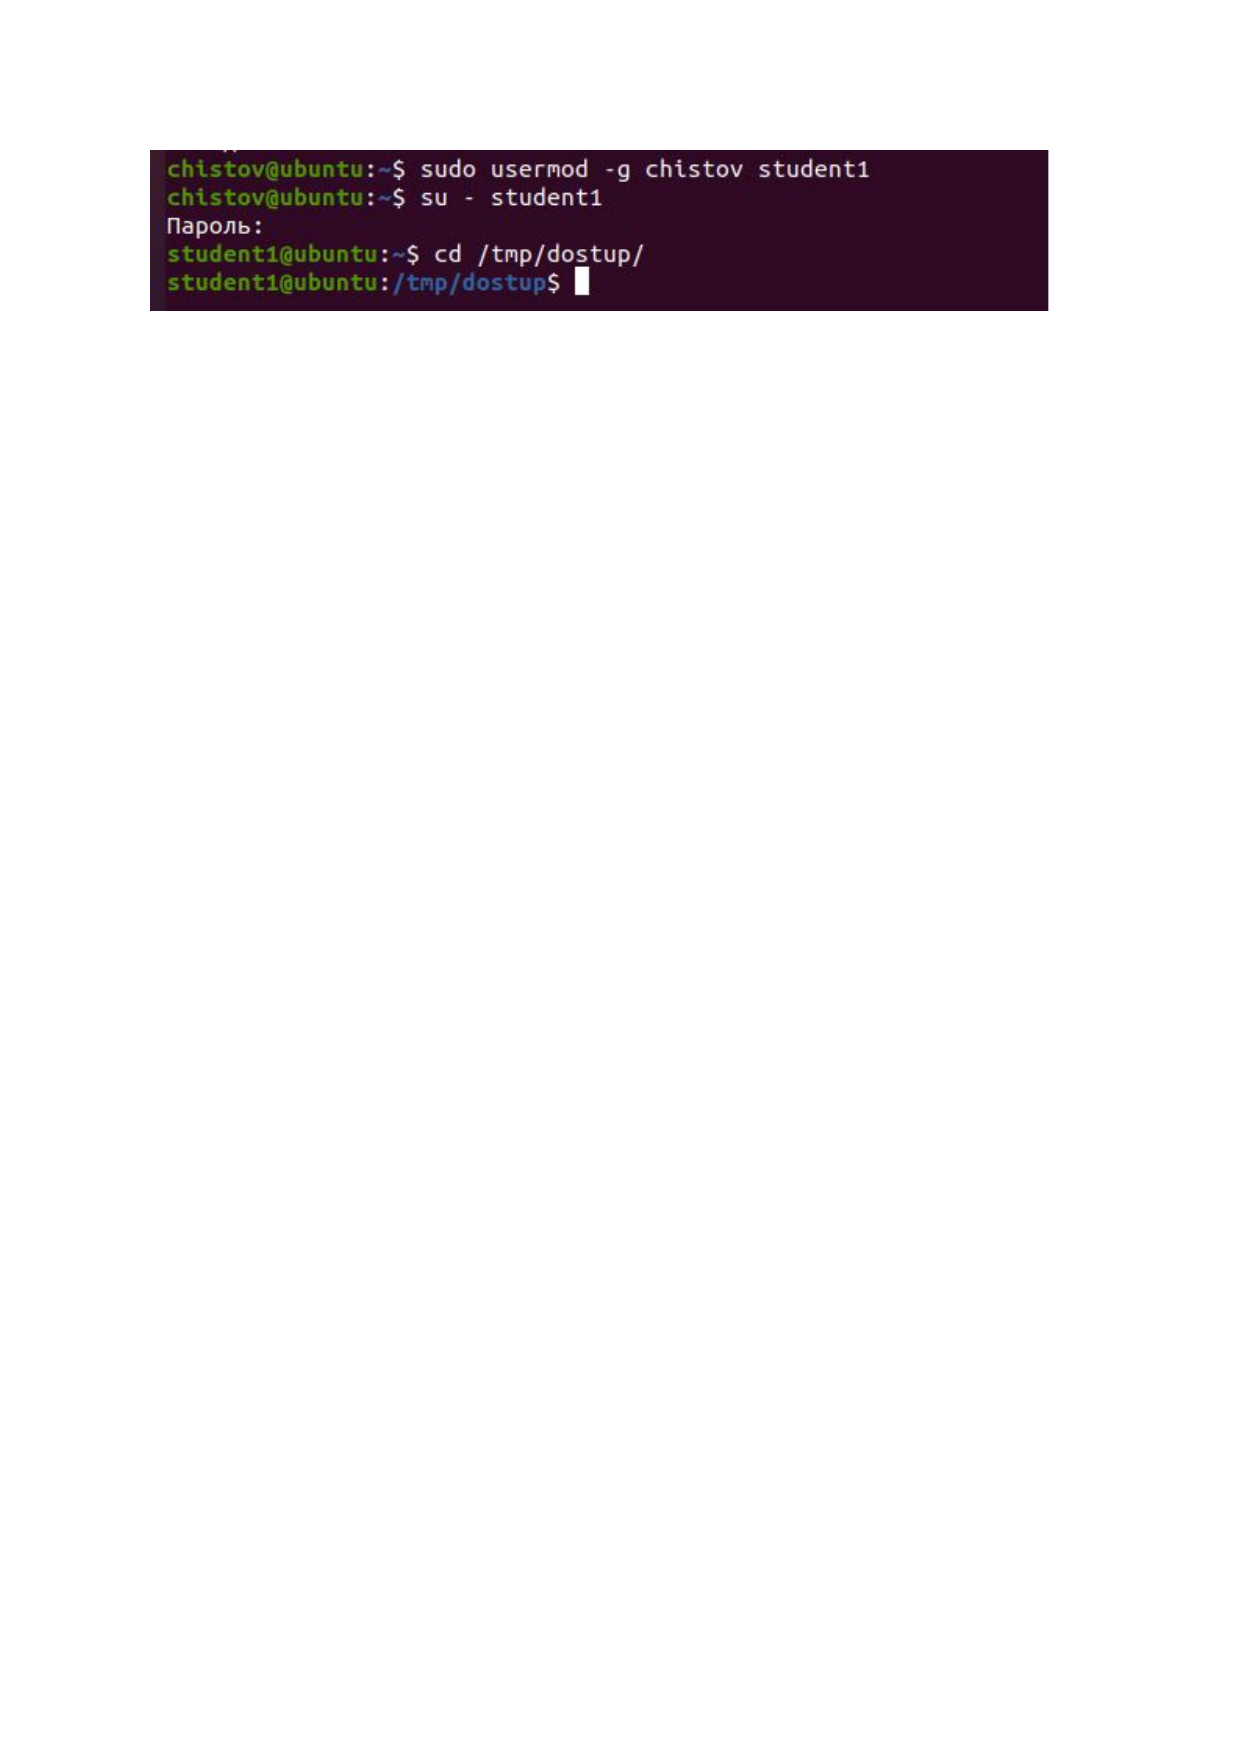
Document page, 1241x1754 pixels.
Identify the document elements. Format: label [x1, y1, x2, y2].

picture [150, 150, 1049, 311]
